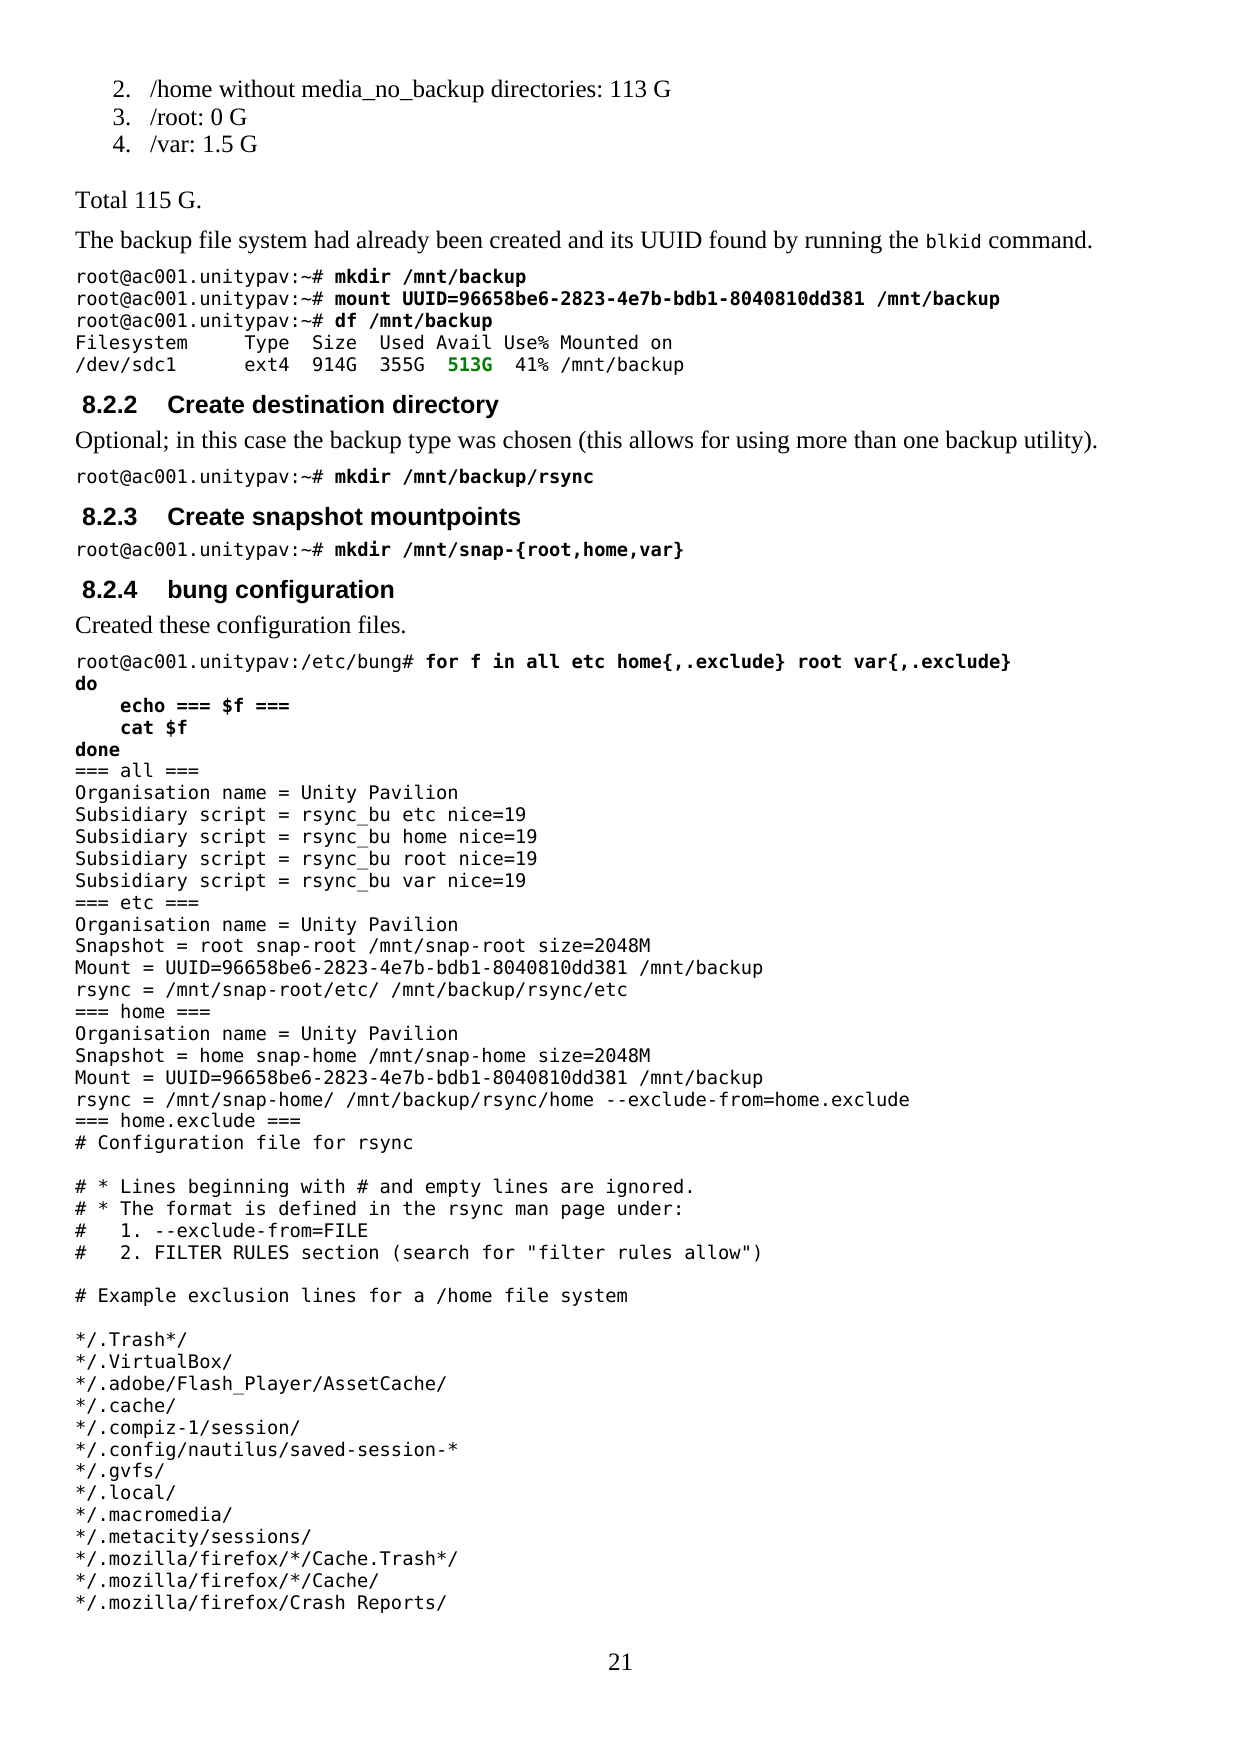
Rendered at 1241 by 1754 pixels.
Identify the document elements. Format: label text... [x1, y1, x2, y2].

text do [75, 673, 1166, 695]
text === etc === [75, 892, 1166, 913]
text */.compiz-1/session/ [75, 1417, 1166, 1438]
text done [75, 738, 1166, 760]
text === all === [75, 760, 1166, 782]
text Mount = UUID=96658be6-2823-4e7b-bdb1-8040810dd381 /mnt/backup [75, 1067, 1166, 1088]
text === home.exclude === [75, 1110, 1166, 1132]
text Snapshot = home snap-home /mnt/snap-home size=2048M [75, 1045, 1166, 1067]
text # * The format is defined in the rsync man page under: [75, 1198, 1166, 1220]
text */.mozilla/firefox/*/Cache.Trash*/ [75, 1548, 1166, 1570]
text The backup file system had already been created and its UUID found by running the blkid command. [75, 226, 1166, 254]
text root@ac001.unitypav:~# mkdir /mnt/snap-{root,home,var} [75, 538, 1166, 560]
text */.Trash*/ [75, 1329, 1166, 1351]
text */.local/ [75, 1482, 1166, 1504]
text rsync = /mnt/snap-root/etc/ /mnt/backup/rsync/etc [75, 979, 1166, 1001]
text */.cache/ [75, 1395, 1166, 1417]
text */.macromedia/ [75, 1504, 1166, 1526]
text rsync = /mnt/snap-home/ /mnt/backup/rsync/home --exclude-from=home.exclude [75, 1088, 1166, 1110]
text /dev/sdc1 ext4 914G 355G 513G 41% /mnt/backup [75, 354, 1166, 376]
text */.mozilla/firefox/Crash Reports/ [75, 1592, 1166, 1613]
text Subsidiary script = rsync_bu etc nice=19 [75, 804, 1166, 826]
list /home without media_no_backup directories: 113 G [112, 75, 1166, 103]
text Optional; in this case the backup type was chosen (this allows for using more than one backup utility). [75, 426, 1166, 454]
subtitle bung configuration [75, 575, 1166, 603]
text Subsidiary script = rsync_bu home nice=19 [75, 826, 1166, 848]
text root@ac001.unitypav:~# mkdir /mnt/backup/rsync [75, 466, 1166, 488]
text */.metacity/sessions/ [75, 1526, 1166, 1548]
list /var: 1.5 G [112, 130, 1166, 186]
text root@ac001.unitypav:~# df /mnt/backup [75, 310, 1166, 332]
text cat $f [75, 717, 1166, 738]
text Snapshot = root snap-root /mnt/snap-root size=2048M [75, 935, 1166, 957]
subtitle Create destination directory [75, 391, 1166, 418]
text # 1. --exclude-from=FILE [75, 1220, 1166, 1242]
text */.VirtualBox/ [75, 1351, 1166, 1373]
text # Configuration file for rsync [75, 1132, 1166, 1154]
text */.gvfs/ [75, 1460, 1166, 1482]
text Subsidiary script = rsync_bu root nice=19 [75, 848, 1166, 870]
text # * Lines beginning with # and empty lines are ignored. [75, 1176, 1166, 1198]
text Organisation name = Unity Pavilion [75, 913, 1166, 935]
text root@ac001.unitypav:~# mkdir /mnt/backup [75, 266, 1166, 288]
text echo === $f === [75, 695, 1166, 717]
text # Example exclusion lines for a /home file system [75, 1285, 1166, 1307]
text */.mozilla/firefox/*/Cache/ [75, 1570, 1166, 1592]
list /root: 0 G [112, 103, 1166, 130]
text */.adobe/Flash_Player/AssetCache/ [75, 1373, 1166, 1395]
text Organisation name = Unity Pavilion [75, 1023, 1166, 1045]
text Total 115 G. [75, 186, 1166, 213]
text */.config/nautilus/saved-session-* [75, 1438, 1166, 1460]
text root@ac001.unitypav:/etc/bung# for f in all etc home{,.exclude} root var{,.exclude} [75, 651, 1166, 673]
text # 2. FILTER RULES section (search for "filter rules allow") [75, 1242, 1166, 1263]
text === home === [75, 1001, 1166, 1023]
subtitle Create snapshot mountpoints [75, 503, 1166, 531]
text root@ac001.unitypav:~# mount UUID=96658be6-2823-4e7b-bdb1-8040810dd381 /mnt/backup [75, 288, 1166, 310]
text Mount = UUID=96658be6-2823-4e7b-bdb1-8040810dd381 /mnt/backup [75, 957, 1166, 979]
text Subsidiary script = rsync_bu var nice=19 [75, 870, 1166, 892]
text Filesystem Type Size Used Avail Use% Mounted on [75, 332, 1166, 354]
text Created these configuration files. [75, 611, 1166, 638]
text Organisation name = Unity Pavilion [75, 782, 1166, 804]
